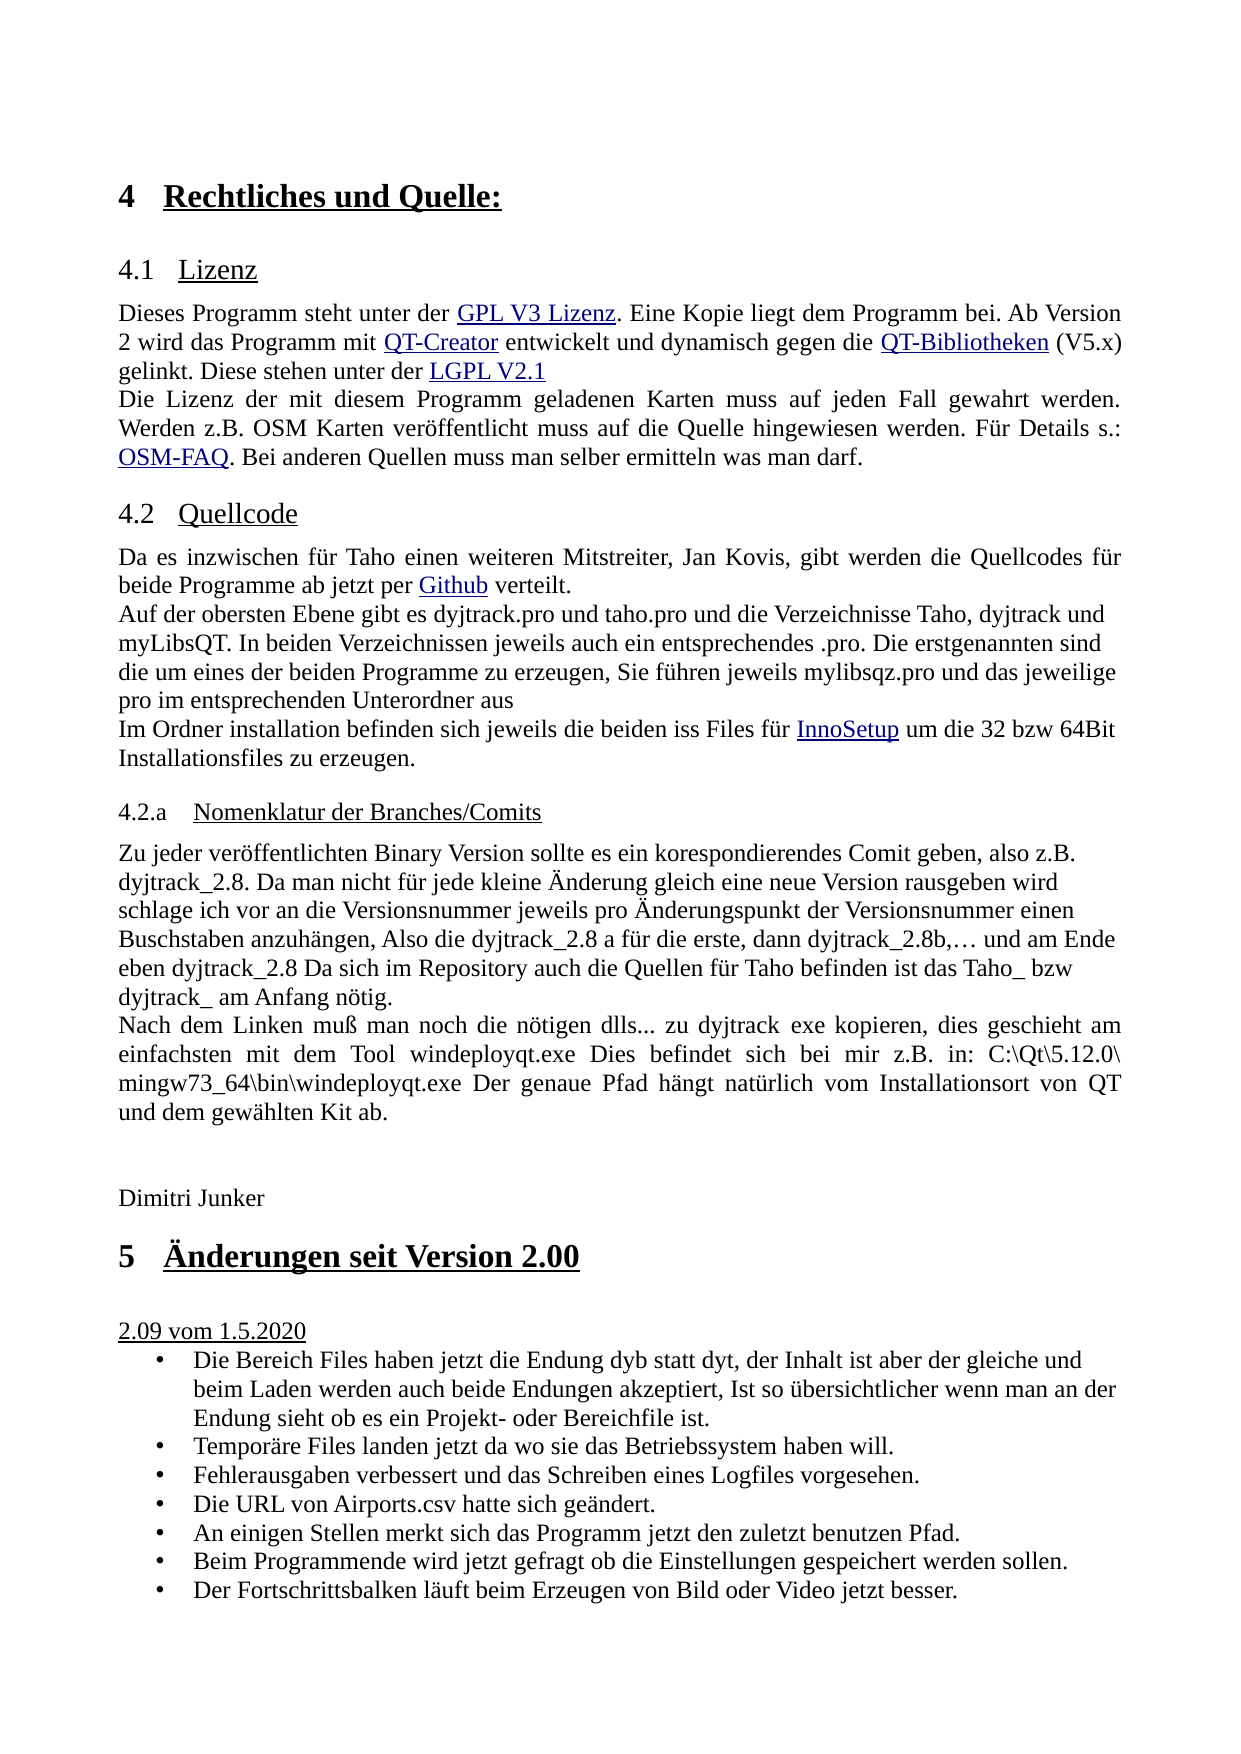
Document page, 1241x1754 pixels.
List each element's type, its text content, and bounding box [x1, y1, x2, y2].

subtitle Lizenz [118, 252, 1122, 286]
list Temporäre Files landen jetzt da wo sie das Betriebssystem haben will. [156, 1431, 1122, 1460]
text Die Lizenz der mit diesem Programm geladenen Karten muss auf jeden Fall gewahrt werden. Werden z.B. OSM Karten veröffentlicht muss auf die Quelle hingewiesen werden. Für Details s.: OSM-FAQ. Bei anderen Quellen muss man selber ermitteln was man darf. [118, 384, 1122, 471]
text Dieses Programm steht unter der GPL V3 Lizenz. Eine Kopie liegt dem Programm bei. Ab Version 2 wird das Programm mit QT-Creator entwickelt und dynamisch gegen die QT-Bibliotheken (V5.x) gelinkt. Diese stehen unter der LGPL V2.1 [118, 298, 1122, 384]
text Zu jeder veröffentlichten Binary Version sollte es ein korespondierendes Comit geben, also z.B. dyjtrack_2.8. Da man nicht für jede kleine Änderung gleich eine neue Version rausgeben wird schlage ich vor an die Versionsnummer jeweils pro Änderungspunkt der Versionsnummer einen Buschstaben anzuhängen, Also die dyjtrack_2.8 a für die erste, dann dyjtrack_2.8b,… und am Ende eben dyjtrack_2.8 Da sich im Repository auch die Quellen für Taho befinden ist das Taho_ bzw dyjtrack_ am Anfang nötig. [118, 838, 1122, 1011]
text 2.09 vom 1.5.2020 [118, 1316, 1122, 1345]
text Da es inzwischen für Taho einen weiteren Mitstreiter, Jan Kovis, gibt werden die Quellcodes für beide Programme ab jetzt per Github verteilt. [118, 542, 1122, 599]
subtitle Rechtliches und Quelle: [118, 176, 1122, 215]
subtitle Nomenklatur der Branches/Comits [118, 797, 1122, 826]
list An einigen Stellen merkt sich das Programm jetzt den zuletzt benutzen Pfad. [156, 1518, 1122, 1546]
text Im Ordner installation befinden sich jeweils die beiden iss Files für InnoSetup um die 32 bzw 64Bit Installationsfiles zu erzeugen. [118, 714, 1122, 772]
list Fehlerausgaben verbessert und das Schreiben eines Logfiles vorgesehen. [156, 1460, 1122, 1489]
text Dimitri Junker [118, 1183, 1122, 1212]
text Auf der obersten Ebene gibt es dyjtrack.pro und taho.pro und die Verzeichnisse Taho, dyjtrack und myLibsQT. In beiden Verzeichnissen jeweils auch ein entsprechendes .pro. Die erstgenannten sind die um eines der beiden Programme zu erzeugen, Sie führen jeweils mylibsqz.pro und das jeweilige pro im entsprechenden Unterordner aus [118, 599, 1122, 714]
list Die URL von Airports.csv hatte sich geändert. [156, 1489, 1122, 1518]
list Die Bereich Files haben jetzt die Endung dyb statt dyt, der Inhalt ist aber der gleiche und beim Laden werden auch beide Endungen akzeptiert, Ist so übersichtlicher wenn man an der Endung sieht ob es ein Projekt- oder Bereichfile ist. [156, 1345, 1122, 1431]
list Der Fortschrittsbalken läuft beim Erzeugen von Bild oder Video jetzt besser. [156, 1575, 1122, 1604]
subtitle Quellcode [118, 496, 1122, 529]
list Beim Programmende wird jetzt gefragt ob die Einstellungen gespeichert werden sollen. [156, 1546, 1122, 1575]
text Nach dem Linken muß man noch die nötigen dlls... zu dyjtrack exe kopieren, dies geschieht am einfachsten mit dem Tool windeployqt.exe Dies befindet sich bei mir z.B. in: C:\Qt\5.12.0\mingw73_64\bin\windeployqt.exe Der genaue Pfad hängt natürlich vom Installationsort von QT und dem gewählten Kit ab. [118, 1011, 1122, 1126]
subtitle Änderungen seit Version 2.00 [118, 1237, 1122, 1275]
